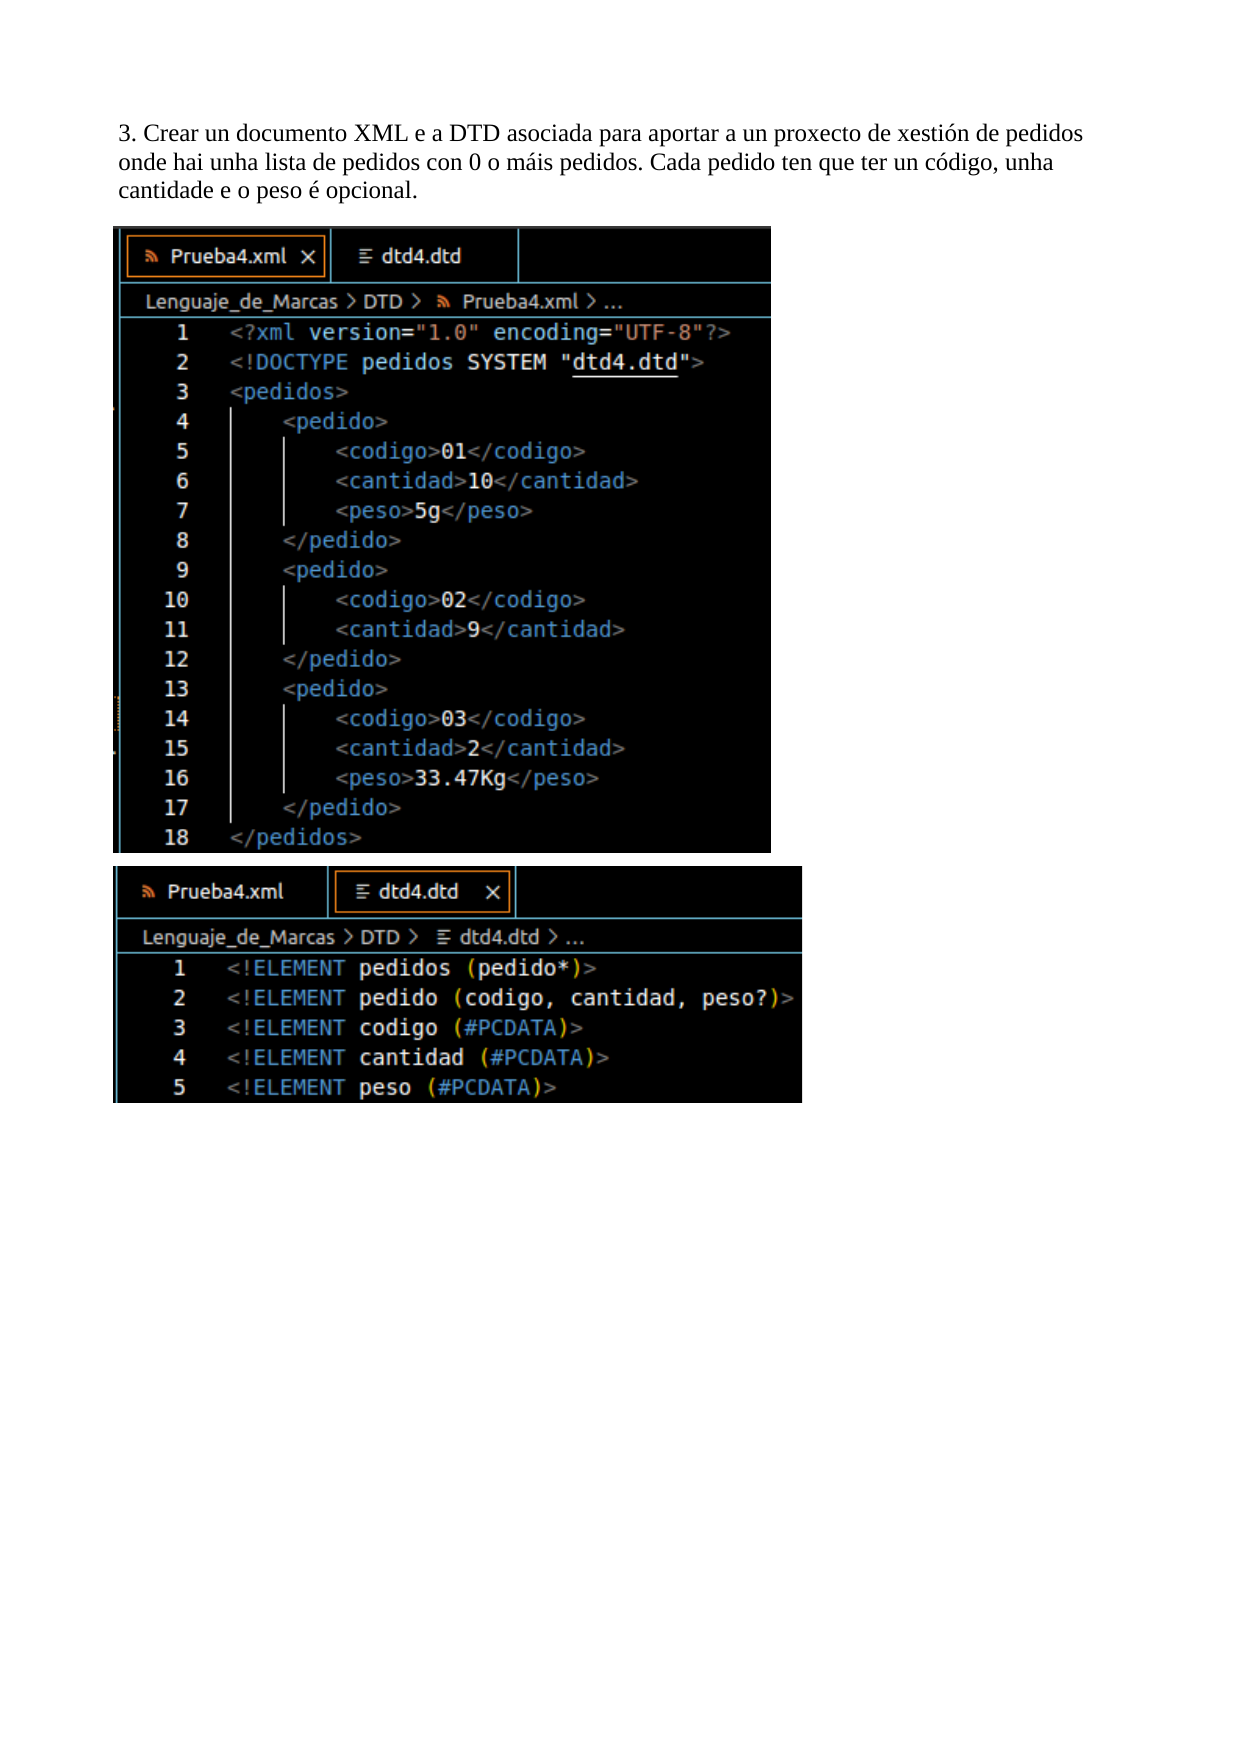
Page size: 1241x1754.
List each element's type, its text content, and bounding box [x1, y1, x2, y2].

picture [113, 866, 803, 1103]
text 3. Crear un documento XML e a DTD asociada para aportar a un proxecto de xestión de pedidos onde hai unha lista de pedidos con 0 o máis pedidos. Cada pedido ten que ter un código, unha cantidade e o peso é opcional. [118, 118, 1122, 204]
picture [113, 226, 771, 853]
